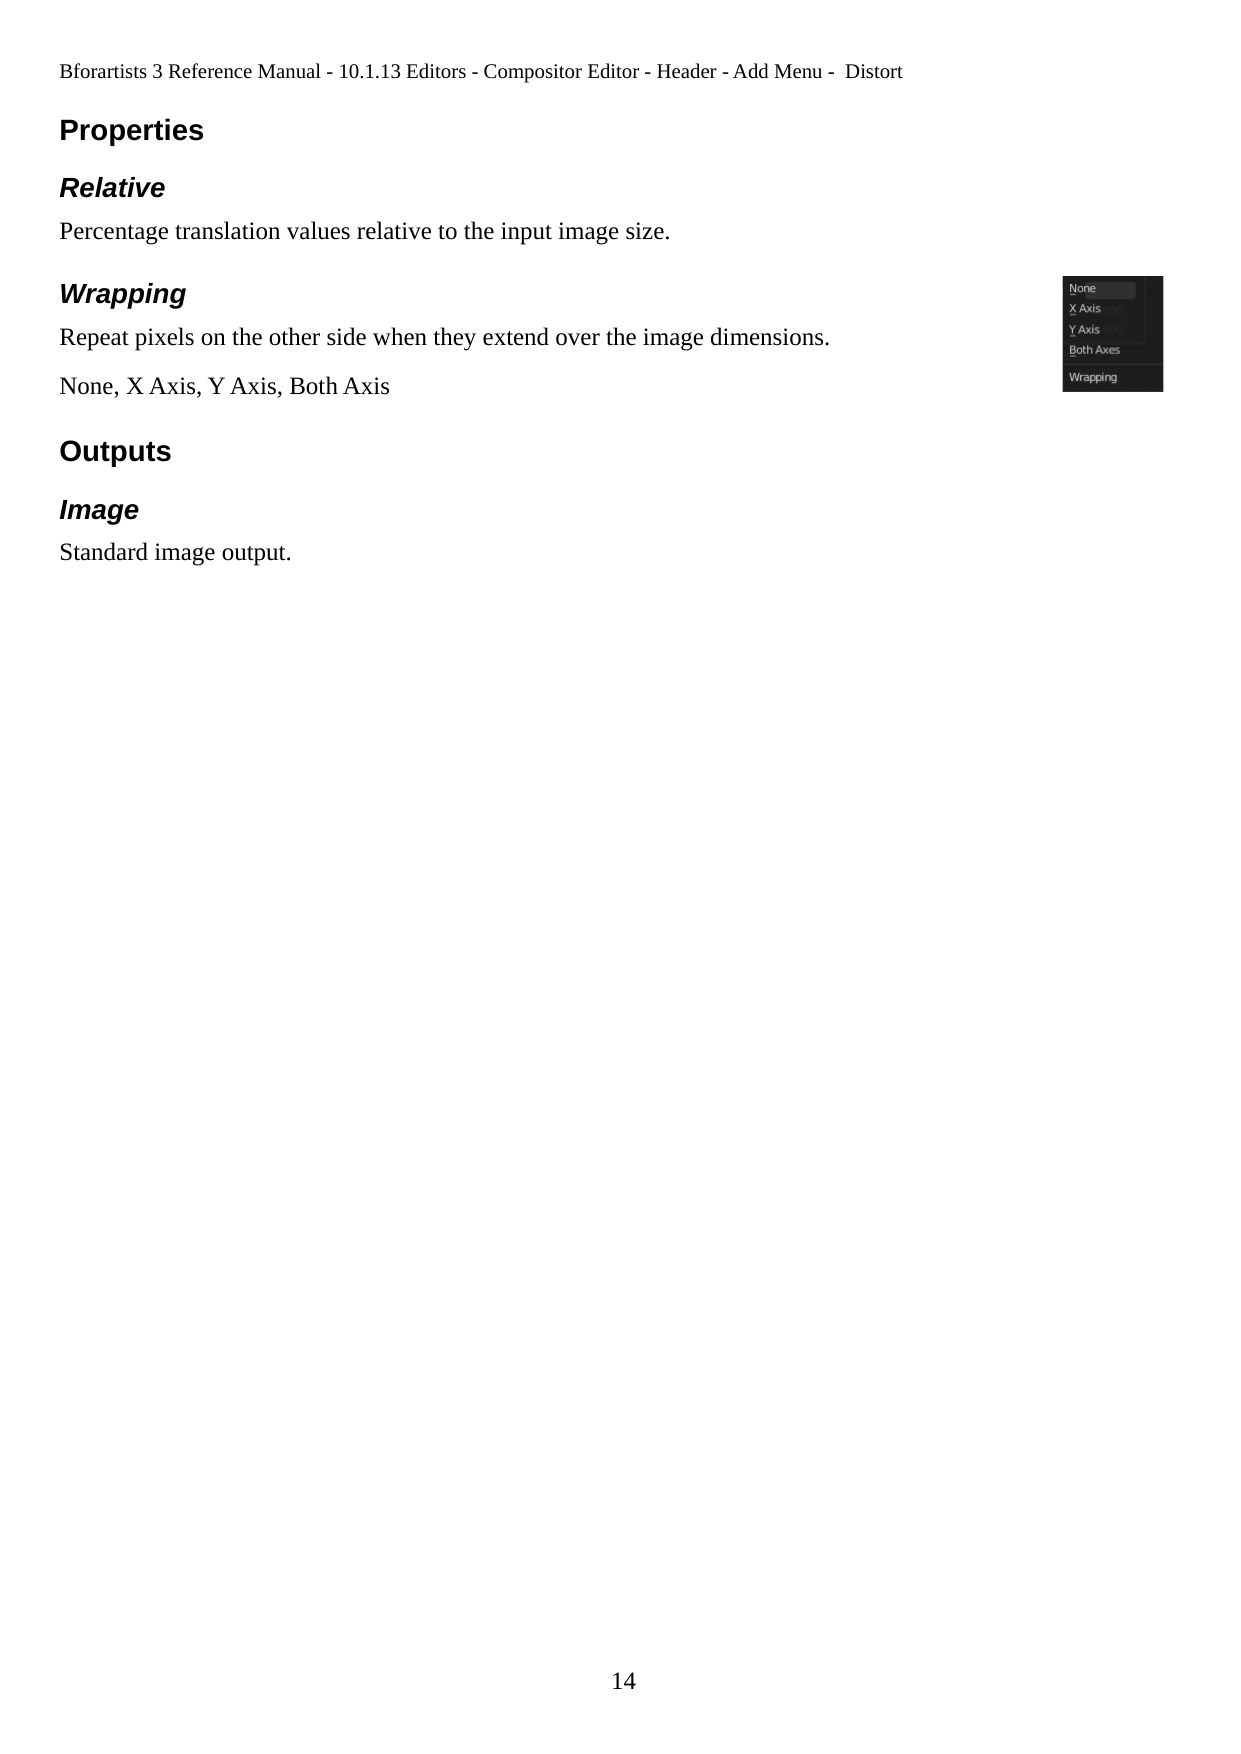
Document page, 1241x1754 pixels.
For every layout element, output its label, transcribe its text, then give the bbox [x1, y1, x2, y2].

subtitle Wrapping [59, 277, 1062, 309]
subtitle Image [59, 493, 1181, 525]
text Standard image output. [59, 537, 1181, 566]
subtitle Relative [59, 171, 1181, 203]
text Repeat pixels on the other side when they extend over the image dimensions. [59, 322, 1062, 350]
picture [1062, 276, 1164, 392]
text None, X Axis, Y Axis, Both Axis [59, 371, 1181, 399]
subtitle Outputs [59, 434, 1181, 468]
subtitle [1164, 277, 1181, 309]
subtitle Properties [59, 113, 1181, 146]
text Percentage translation values relative to the input image size. [59, 216, 1181, 244]
